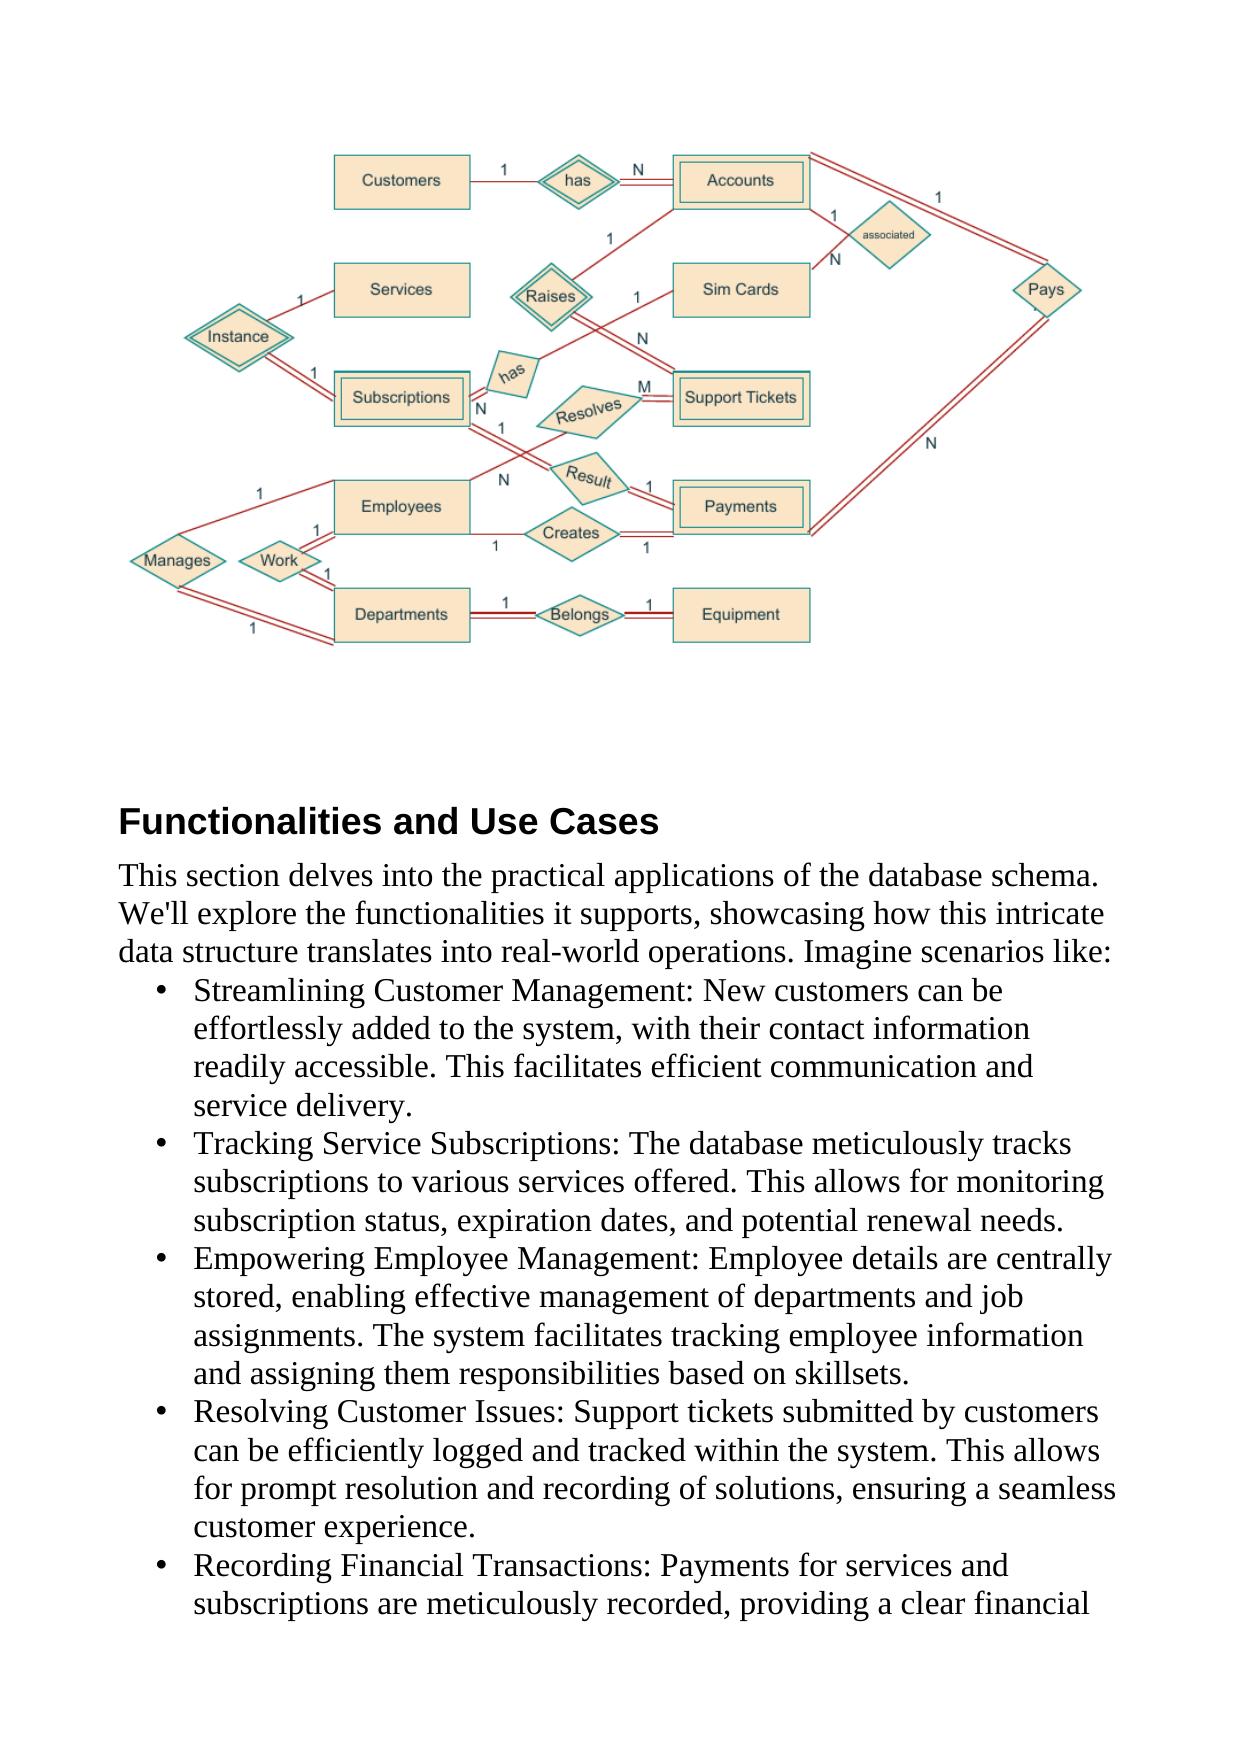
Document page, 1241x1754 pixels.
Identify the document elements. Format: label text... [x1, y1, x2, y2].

picture [118, 118, 1123, 698]
text This section delves into the practical applications of the database schema. We'll explore the functionalities it supports, showcasing how this intricate data structure translates into real-world operations. Imagine scenarios like: [118, 855, 1122, 970]
list Resolving Customer Issues: Support tickets submitted by customers can be efficiently logged and tracked within the system. This allows for prompt resolution and recording of solutions, ensuring a seamless customer experience. [156, 1391, 1122, 1545]
list Tracking Service Subscriptions: The database meticulously tracks subscriptions to various services offered. This allows for monitoring subscription status, expiration dates, and potential renewal needs. [156, 1123, 1122, 1238]
list Empowering Employee Management: Employee details are centrally stored, enabling effective management of departments and job assignments. The system facilitates tracking employee information and assigning them responsibilities based on skillsets. [156, 1238, 1122, 1391]
list Streamlining Customer Management: New customers can be effortlessly added to the system, with their contact information readily accessible. This facilitates efficient communication and service delivery. [156, 970, 1122, 1123]
subtitle Functionalities and Use Cases [118, 799, 1122, 842]
list Recording Financial Transactions: Payments for services and subscriptions are meticulously recorded, providing a clear financial [156, 1545, 1122, 1621]
